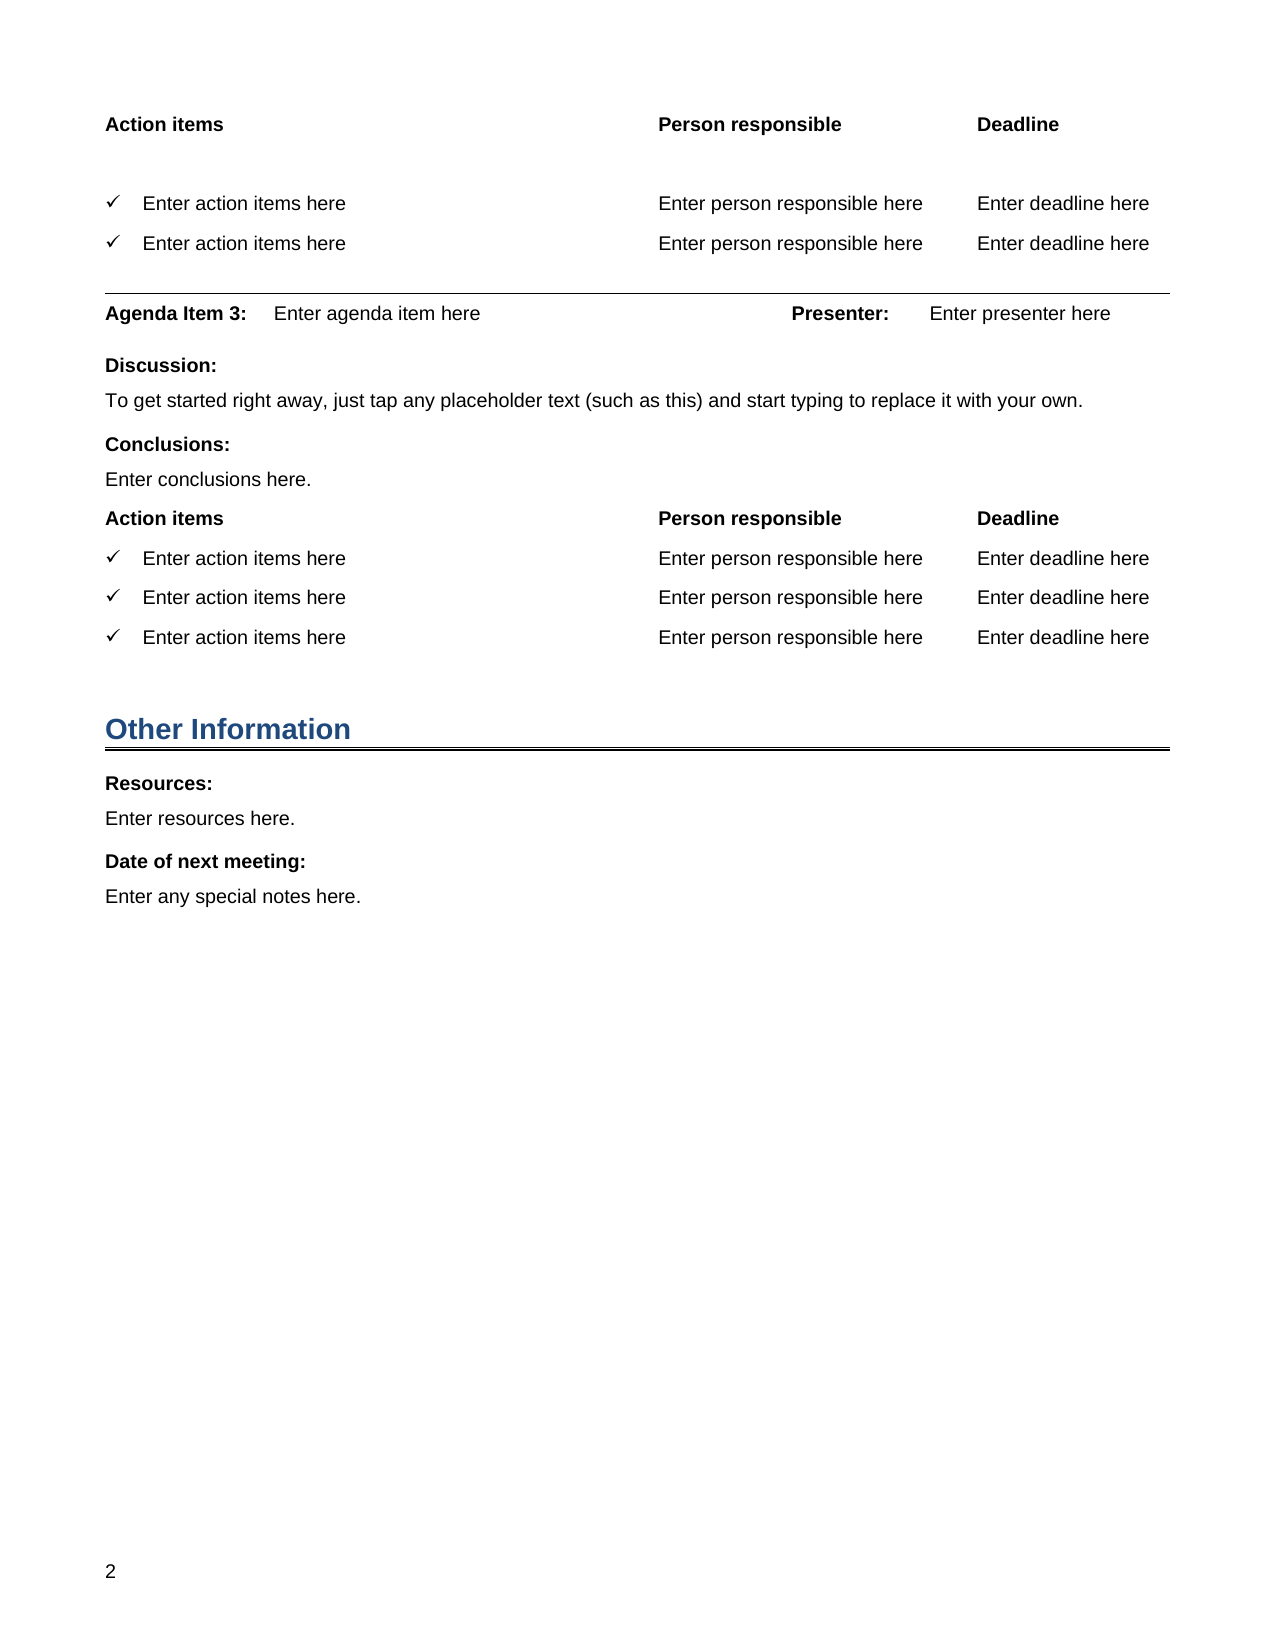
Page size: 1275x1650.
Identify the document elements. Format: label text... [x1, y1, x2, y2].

text Enter resources here. [105, 807, 1170, 829]
table_header Person responsible [658, 105, 977, 144]
text To get started right away, just tap any placeholder text (such as this) and start typing to replace it with your own. [105, 389, 1170, 412]
table_cell [105, 144, 658, 184]
subtitle Resources: [105, 771, 1170, 794]
text Enter any special notes here. [105, 885, 1170, 908]
subtitle Discussion: [105, 354, 1170, 377]
table_cell Enter person responsible here [658, 617, 977, 687]
table_header Enter agenda item here [274, 294, 791, 333]
table_cell [658, 144, 977, 184]
table_cell Enter action items here [105, 617, 658, 687]
table_header Person responsible [658, 499, 977, 538]
table_cell Enter deadline here [977, 617, 1170, 687]
table_cell Enter person responsible here [658, 578, 977, 617]
table_cell Enter action items here [105, 184, 658, 223]
table_cell Enter deadline here [977, 578, 1170, 617]
text Enter conclusions here. [105, 468, 1170, 491]
table_header Deadline [977, 105, 1170, 144]
table_cell Enter person responsible here [658, 223, 977, 293]
table_header Enter presenter here [929, 294, 1170, 333]
table_cell Enter person responsible here [658, 184, 977, 223]
table_cell Enter action items here [105, 538, 658, 578]
table_cell Enter deadline here [977, 184, 1170, 223]
subtitle Conclusions: [105, 433, 1170, 455]
table_cell [977, 144, 1170, 184]
table_cell Enter person responsible here [658, 538, 977, 578]
table_cell Enter deadline here [977, 223, 1170, 293]
table_header Agenda Item 3: [105, 294, 274, 333]
table_cell Enter action items here [105, 578, 658, 617]
table_header Action items [105, 499, 658, 538]
subtitle Other Information [105, 712, 1170, 747]
table_cell Enter action items here [105, 223, 658, 293]
table_header Presenter: [791, 294, 929, 333]
table_cell Enter deadline here [977, 538, 1170, 578]
table_header Action items [105, 105, 658, 144]
table_header Deadline [977, 499, 1170, 538]
subtitle Date of next meeting: [105, 850, 1170, 873]
